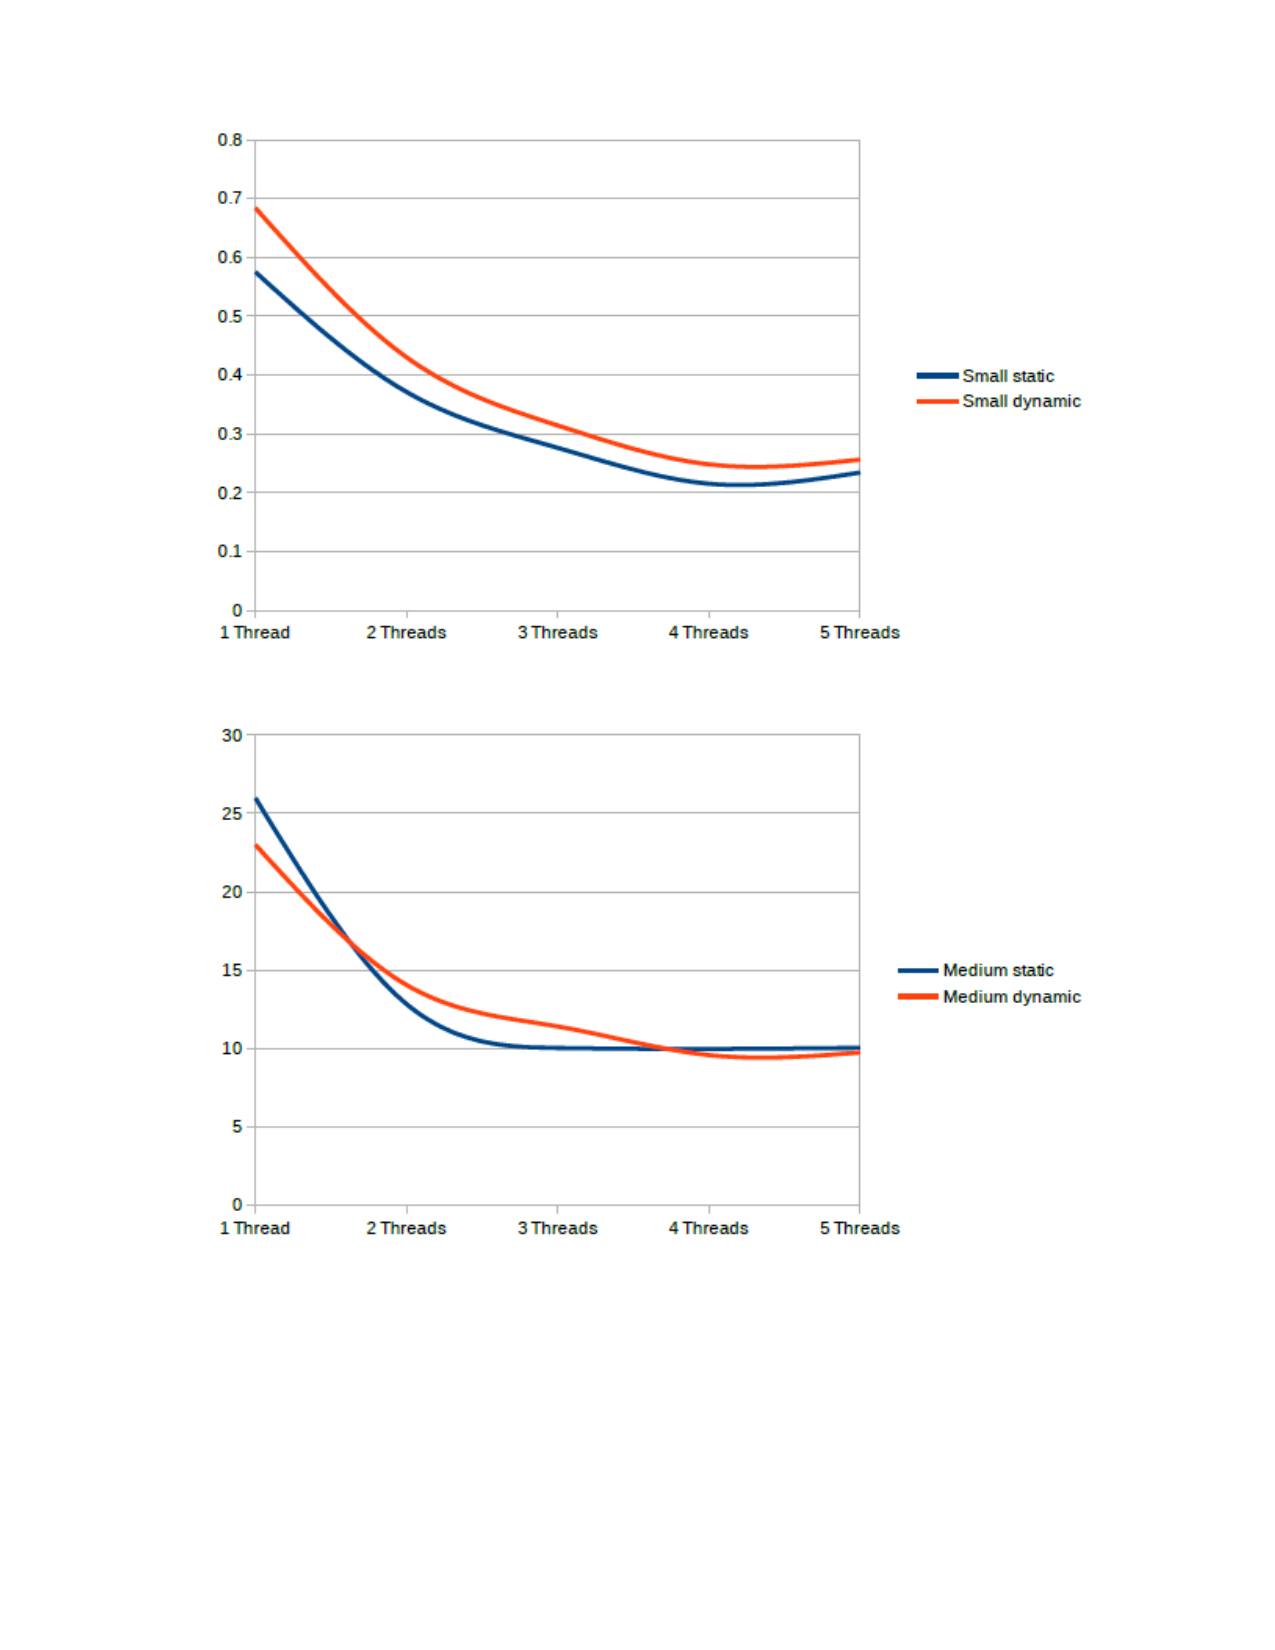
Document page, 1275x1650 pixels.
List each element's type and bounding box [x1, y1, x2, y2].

picture [157, 118, 1118, 1311]
